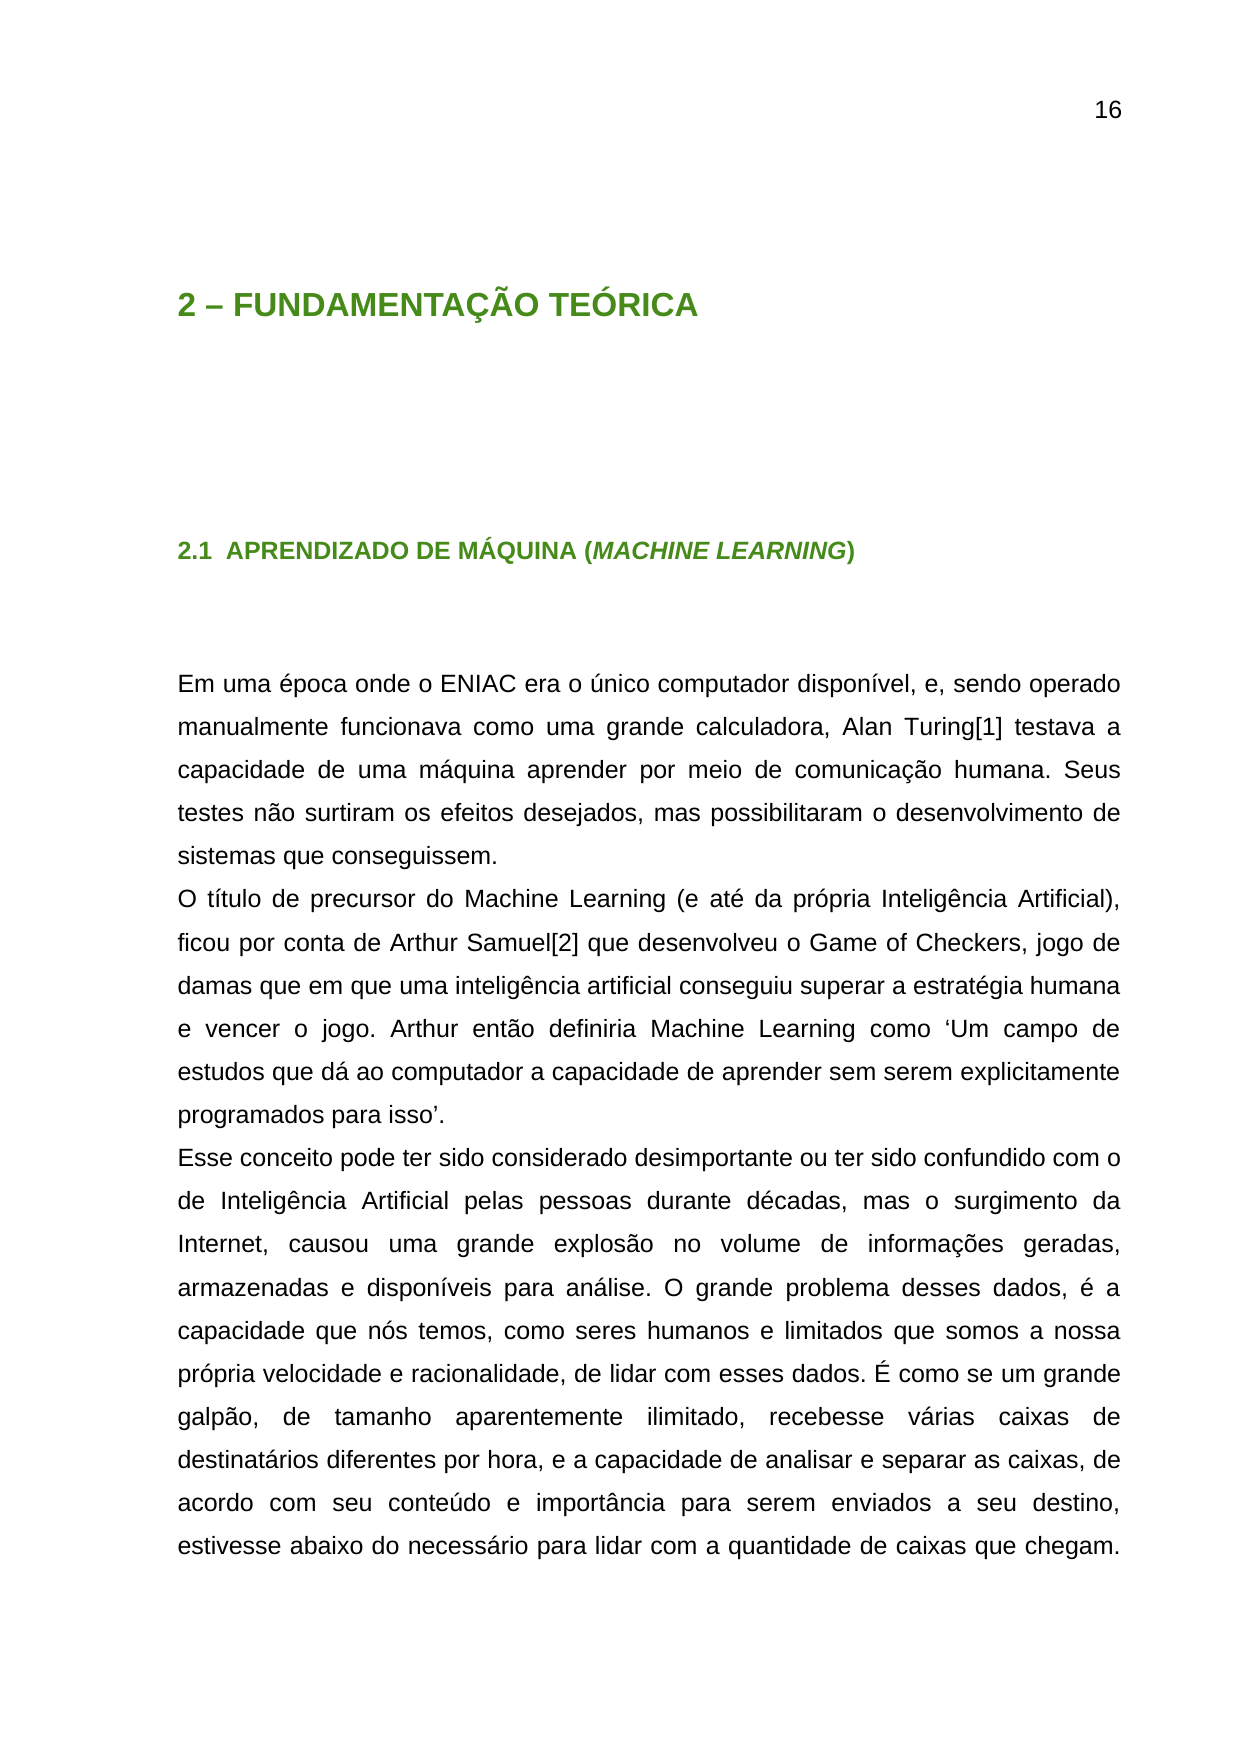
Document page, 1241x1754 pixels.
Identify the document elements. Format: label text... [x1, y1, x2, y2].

list Em uma época onde o ENIAC era o único computador disponível, e, sendo operado manualmente funcionava como uma grande calculadora, Alan Turing[1] testava a capacidade de uma máquina aprender por meio de comunicação humana. Seus testes não surtiram os efeitos desejados, mas possibilitaram o desenvolvimento de sistemas que conseguissem. [177, 669, 1122, 870]
subtitle 2.1 Aprendizado de máquina (Machine learning) [177, 536, 1122, 565]
subtitle 2 – Fundamentação teórica [177, 286, 1122, 324]
list Esse conceito pode ter sido considerado desimportante ou ter sido confundido com o de Inteligência Artificial pelas pessoas durante décadas, mas o surgimento da Internet, causou uma grande explosão no volume de informações geradas, armazenadas e disponíveis para análise. O grande problema desses dados, é a capacidade que nós temos, como seres humanos e limitados que somos a nossa própria velocidade e racionalidade, de lidar com esses dados. É como se um grande galpão, de tamanho aparentemente ilimitado, recebesse várias caixas de destinatários diferentes por hora, e a capacidade de analisar e separar as caixas, de acordo com seu conteúdo e importância para serem enviados a seu destino, estivesse abaixo do necessário para lidar com a quantidade de caixas que chegam. [177, 1143, 1122, 1560]
list O título de precursor do Machine Learning (e até da própria Inteligência Artificial), ficou por conta de Arthur Samuel[2] que desenvolveu o Game of Checkers, jogo de damas que em que uma inteligência artificial conseguiu superar a estratégia humana e vencer o jogo. Arthur então definiria Machine Learning como ‘Um campo de estudos que dá ao computador a capacidade de aprender sem serem explicitamente programados para isso’. [177, 884, 1122, 1129]
